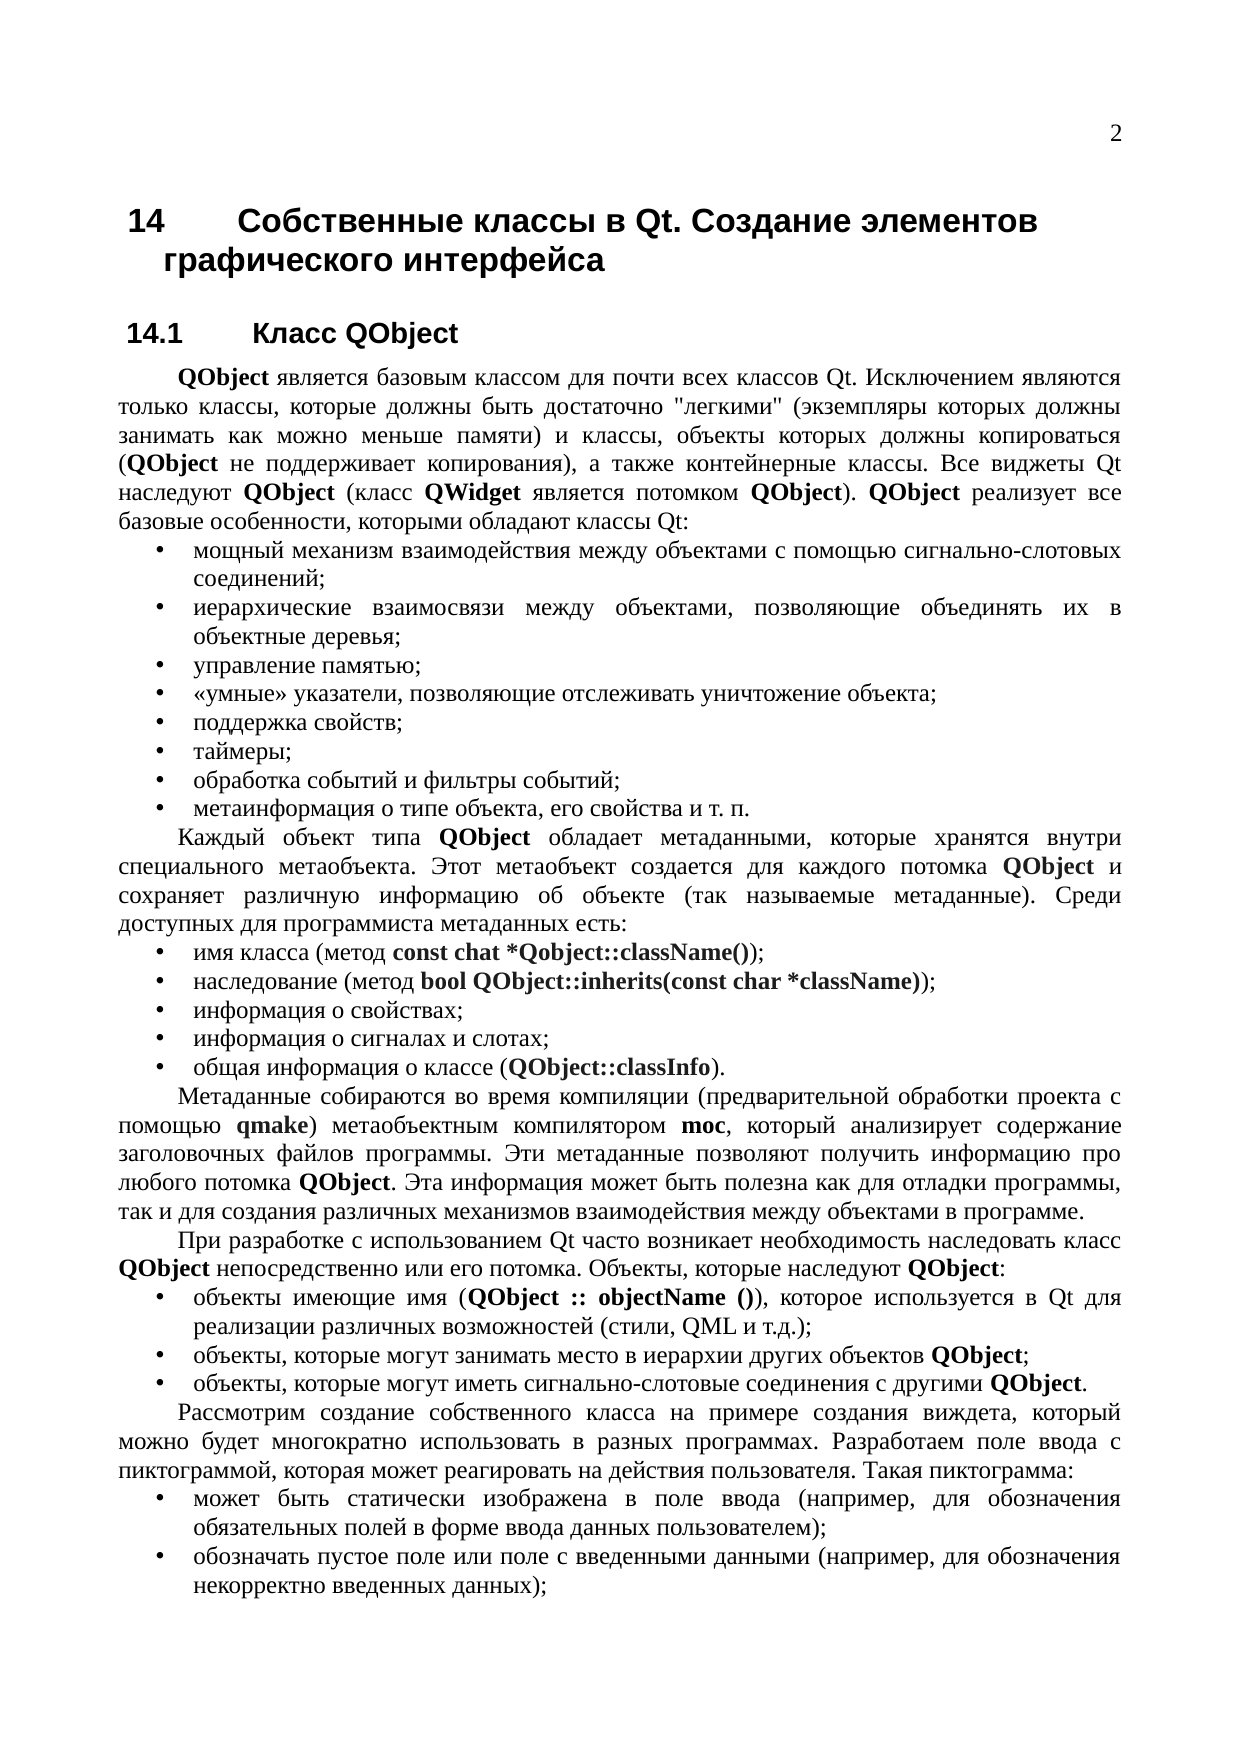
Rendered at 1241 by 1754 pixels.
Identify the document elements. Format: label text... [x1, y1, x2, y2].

list мощный механизм взаимодействия между объектами с помощью сигнально-слотовых соединений; [156, 535, 1122, 592]
list объекты, которые могут иметь сигнально-слотовые соединения с другими QОbject. [156, 1368, 1122, 1397]
list поддержка свойств; [156, 707, 1122, 736]
list иерархические взаимосвязи между объектами, позволяющие объединять их в объектные деревья; [156, 592, 1122, 650]
list обработка событий и фильтры событий; [156, 765, 1122, 793]
list информация о свойствах; [156, 995, 1122, 1023]
list управление памятью; [156, 650, 1122, 678]
list таймеры; [156, 736, 1122, 765]
subtitle Класс QObject [118, 316, 1122, 350]
text Рассмотрим создание собственного класса на примере создания виждета, который можно будет многократно использовать в разных программах. Разработаем поле ввода с пиктограммой, которая может реагировать на действия пользователя. Такая пиктограмма: [118, 1397, 1122, 1483]
text Метаданные собираются во время компиляции (предварительной обработки проекта с помощью qmake) метаобъектным компилятором moc, который анализирует содержание заголовочных файлов программы. Эти метаданные позволяют получить информацию про любого потомка QObject. Эта информация может быть полезна как для отладки программы, так и для создания различных механизмов взаимодействия между объектами в программе. [118, 1081, 1122, 1225]
list объекты, которые могут занимать место в иерархии других объектов QОbject; [156, 1340, 1122, 1368]
list «умные» указатели, позволяющие отслеживать уничтожение объекта; [156, 678, 1122, 707]
text QObject является базовым классом для почти всех классов Qt. Исключением являются только классы, которые должны быть достаточно "легкими" (экземпляры которых должны занимать как можно меньше памяти) и классы, объекты которых должны копироваться (QObject не поддерживает копирования), а также контейнерные классы. Все виджеты Qt наследуют QObject (класс QWidget является потомком QObject). QObject реализует все базовые особенности, которыми обладают классы Qt: [118, 362, 1122, 535]
list может быть статически изображена в поле ввода (например, для обозначения обязательных полей в форме ввода данных пользователем); [156, 1483, 1122, 1541]
list информация о сигналах и слотах; [156, 1023, 1122, 1052]
list метаинформация о типе объекта, его свойства и т. п. [156, 793, 1122, 822]
list общая информация о классе (QОbject::classInfo). [156, 1052, 1122, 1081]
subtitle Собственные классы в Qt. Создание элементов графического интерфейса [118, 201, 1122, 279]
list имя класса (метод const chat *Qobject::className()); [156, 937, 1122, 966]
text При разработке с использованием Qt часто возникает необходимость наследовать класс QObject непосредственно или его потомка. Объекты, которые наследуют QОbject: [118, 1225, 1122, 1282]
list объекты имеющие имя (QObject :: objectName ()), которое используется в Qt для реализации различных возможностей (стили, QML и т.д.); [156, 1282, 1122, 1340]
list наследование (метод bool QObject::inherits(const char *className)); [156, 966, 1122, 995]
list обозначать пустое поле или поле с введенными данными (например, для обозначения некорректно введенных данных); [156, 1541, 1122, 1598]
text Каждый объект типа QObject обладает метаданными, которые хранятся внутри специального метаобъекта. Этот метаобъект создается для каждого потомка QObject и сохраняет различную информацию об объекте (так называемые метаданные). Среди доступных для программиста метаданных есть: [118, 822, 1122, 937]
